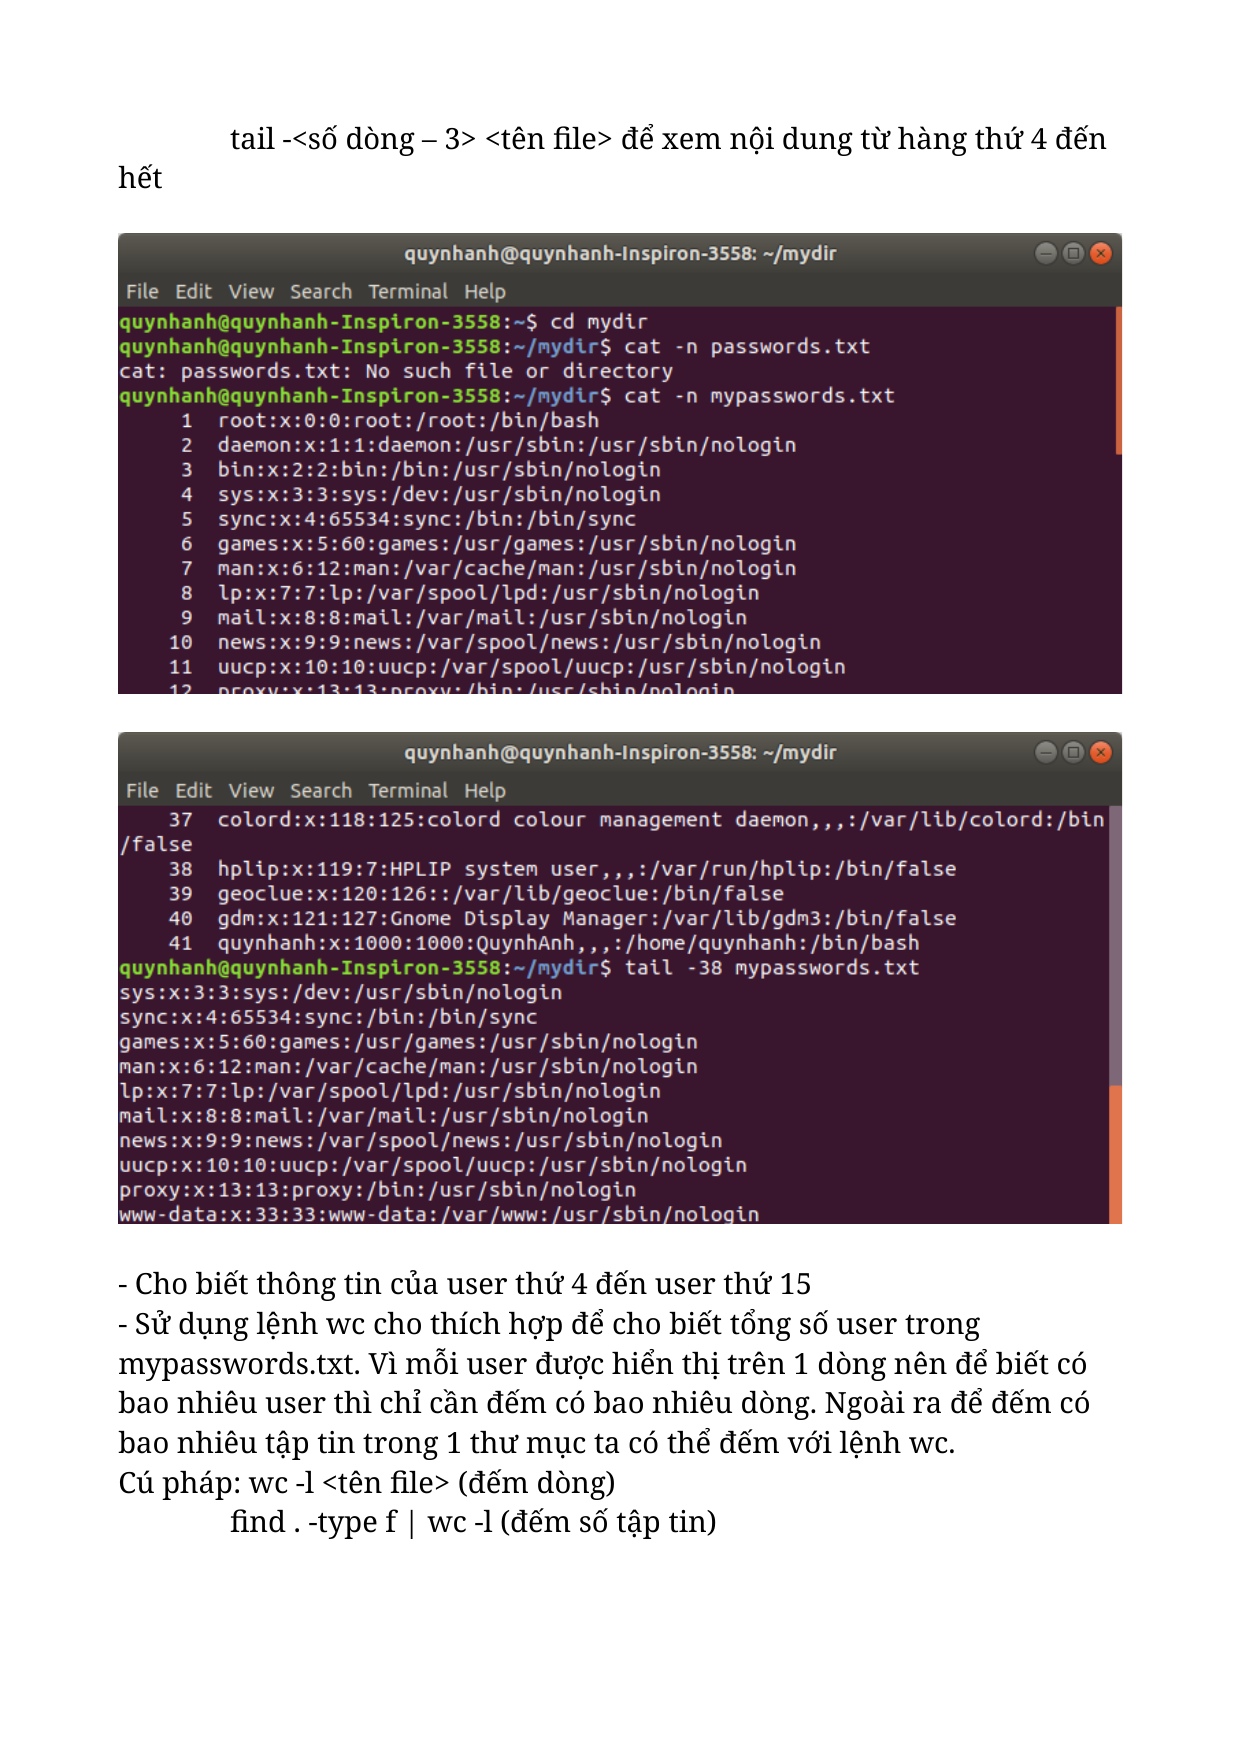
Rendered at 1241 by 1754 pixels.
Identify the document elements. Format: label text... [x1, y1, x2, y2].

text tail -<số dòng – 3> <tên file> để xem nội dung từ hàng thứ 4 đến hết [118, 118, 1122, 197]
text - Sử dụng lệnh wc cho thích hợp để cho biết tổng số user trong mypasswords.txt. Vì mỗi user được hiển thị trên 1 dòng nên để biết có bao nhiêu user thì chỉ cần đếm có bao nhiêu dòng. Ngoài ra để đếm có bao nhiêu tập tin trong 1 thư mục ta có thể đếm với lệnh wc. [118, 1303, 1122, 1462]
text find . -type f | wc -l (đếm số tập tin) [118, 1502, 1122, 1541]
picture [118, 233, 1123, 694]
picture [118, 732, 1123, 1224]
text - Cho biết thông tin của user thứ 4 đến user thứ 15 [118, 1264, 1122, 1303]
text Cú pháp: wc -l <tên file> (đếm dòng) [118, 1462, 1122, 1502]
